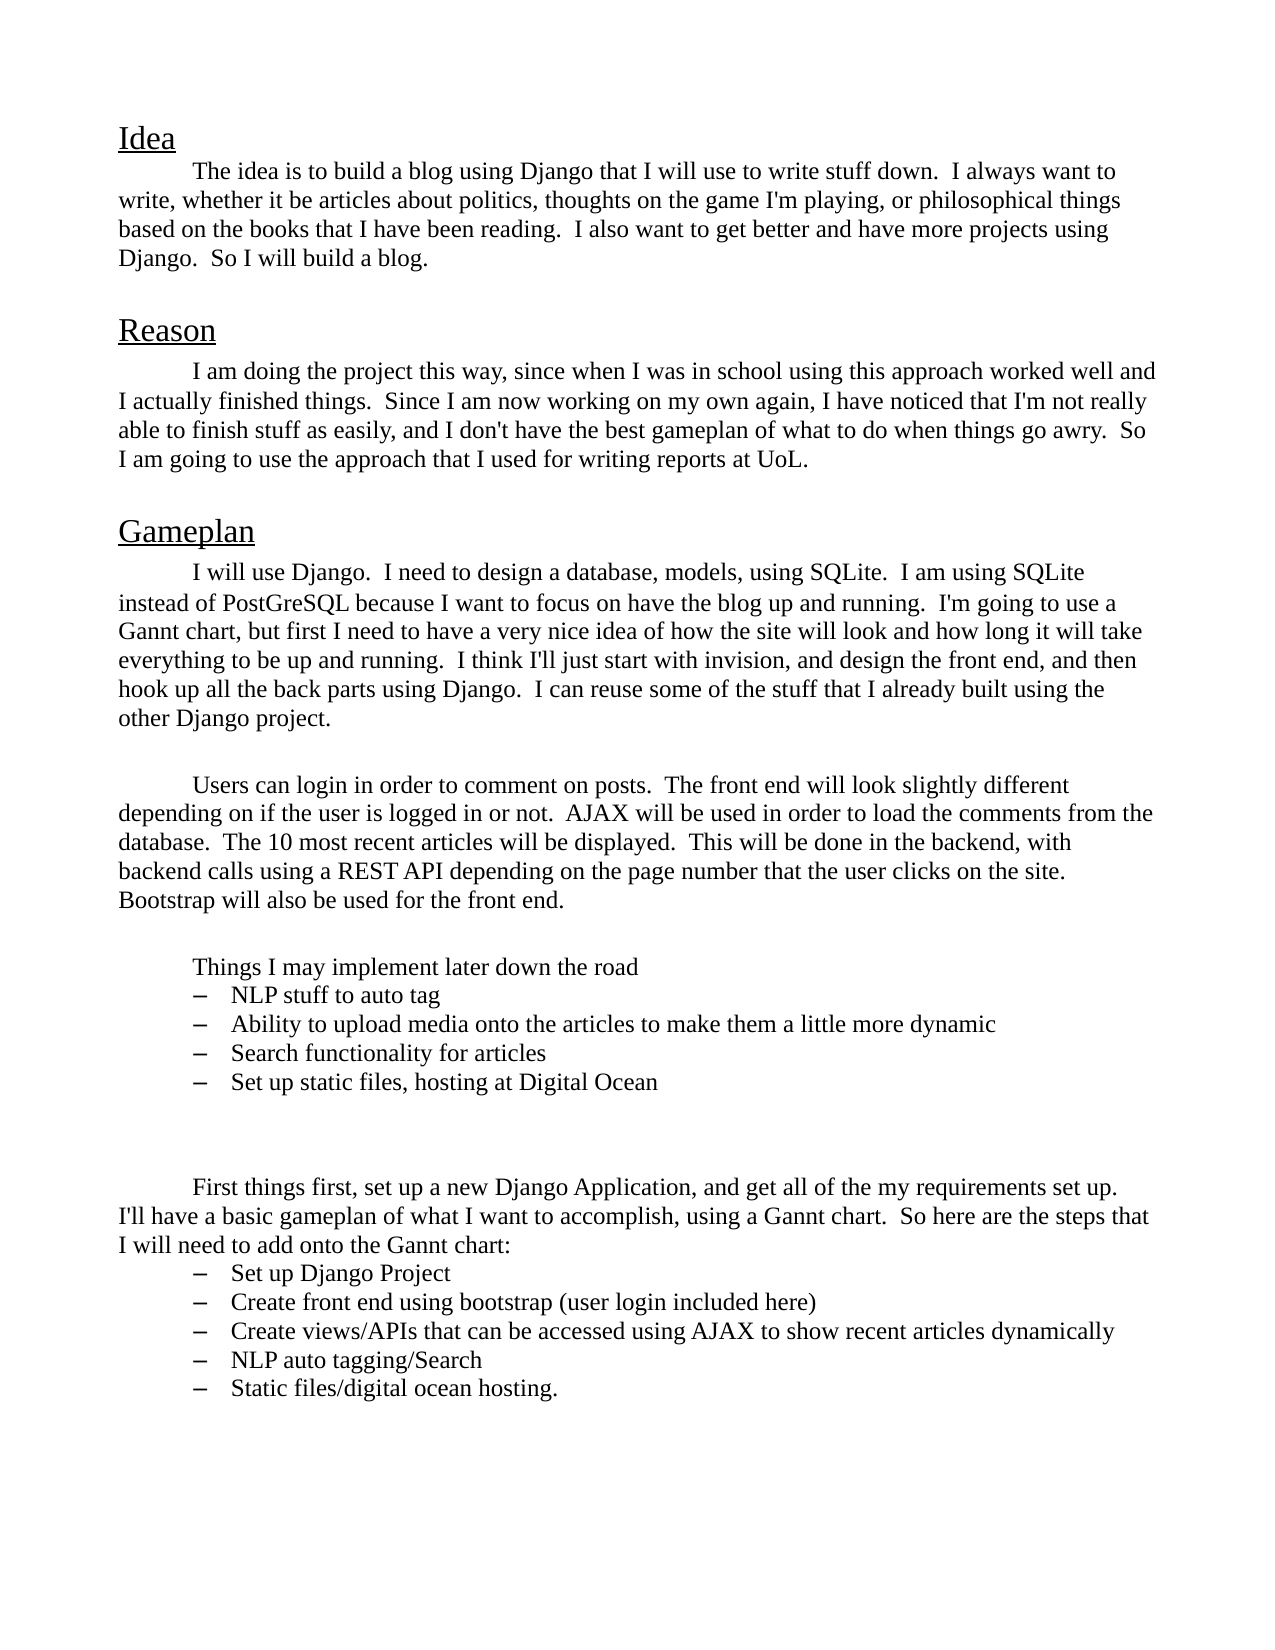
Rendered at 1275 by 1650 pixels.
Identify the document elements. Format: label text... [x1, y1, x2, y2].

text Gameplan [118, 511, 1157, 549]
list Create views/APIs that can be accessed using AJAX to show recent articles dynamically [193, 1316, 1157, 1345]
text Reason [118, 310, 1157, 348]
text Things I may implement later down the road [118, 952, 1157, 981]
list Ability to upload media onto the articles to make them a little more dynamic [193, 1009, 1157, 1038]
list NLP stuff to auto tag [193, 981, 1157, 1009]
list Set up Django Project [193, 1258, 1157, 1287]
list NLP auto tagging/Search [193, 1345, 1157, 1373]
list Static files/digital ocean hosting. [193, 1373, 1157, 1402]
text Users can login in order to comment on posts. The front end will look slightly different depending on if the user is logged in or not. AJAX will be used in order to load the comments from the database. The 10 most recent articles will be displayed. This will be done in the backend, with backend calls using a REST API depending on the page number that the user clicks on the site. Bootstrap will also be used for the front end. [118, 770, 1157, 913]
text I will use Django. I need to design a database, models, using SQLite. I am using SQLite instead of PostGreSQL because I want to focus on have the blog up and running. I'm going to use a Gannt chart, but first I need to have a very nice idea of how the site will look and how long it will take everything to be up and running. I think I'll just start with invision, and design the front end, and then hook up all the back parts using Django. I can reuse some of the stuff that I already built using the other Django project. [118, 549, 1157, 731]
text I am doing the project this way, since when I was in school using this approach worked well and I actually finished things. Since I am now working on my own again, I have noticed that I'm not really able to finish stuff as easily, and I don't have the best gameplan of what to do when things go awry. So I am going to use the approach that I used for writing reports at UoL. [118, 348, 1157, 473]
text Idea [118, 118, 1157, 156]
list Set up static files, hosting at Digital Ocean [193, 1067, 1157, 1096]
list Create front end using bootstrap (user login included here) [193, 1287, 1157, 1316]
list Search functionality for articles [193, 1038, 1157, 1067]
text First things first, set up a new Django Application, and get all of the my requirements set up. I'll have a basic gameplan of what I want to accomplish, using a Gannt chart. So here are the steps that I will need to add onto the Gannt chart: [118, 1172, 1157, 1258]
text The idea is to build a blog using Django that I will use to write stuff down. I always want to write, whether it be articles about politics, thoughts on the game I'm playing, or philosophical things based on the books that I have been reading. I also want to get better and have more projects using Django. So I will build a blog. [118, 156, 1157, 271]
